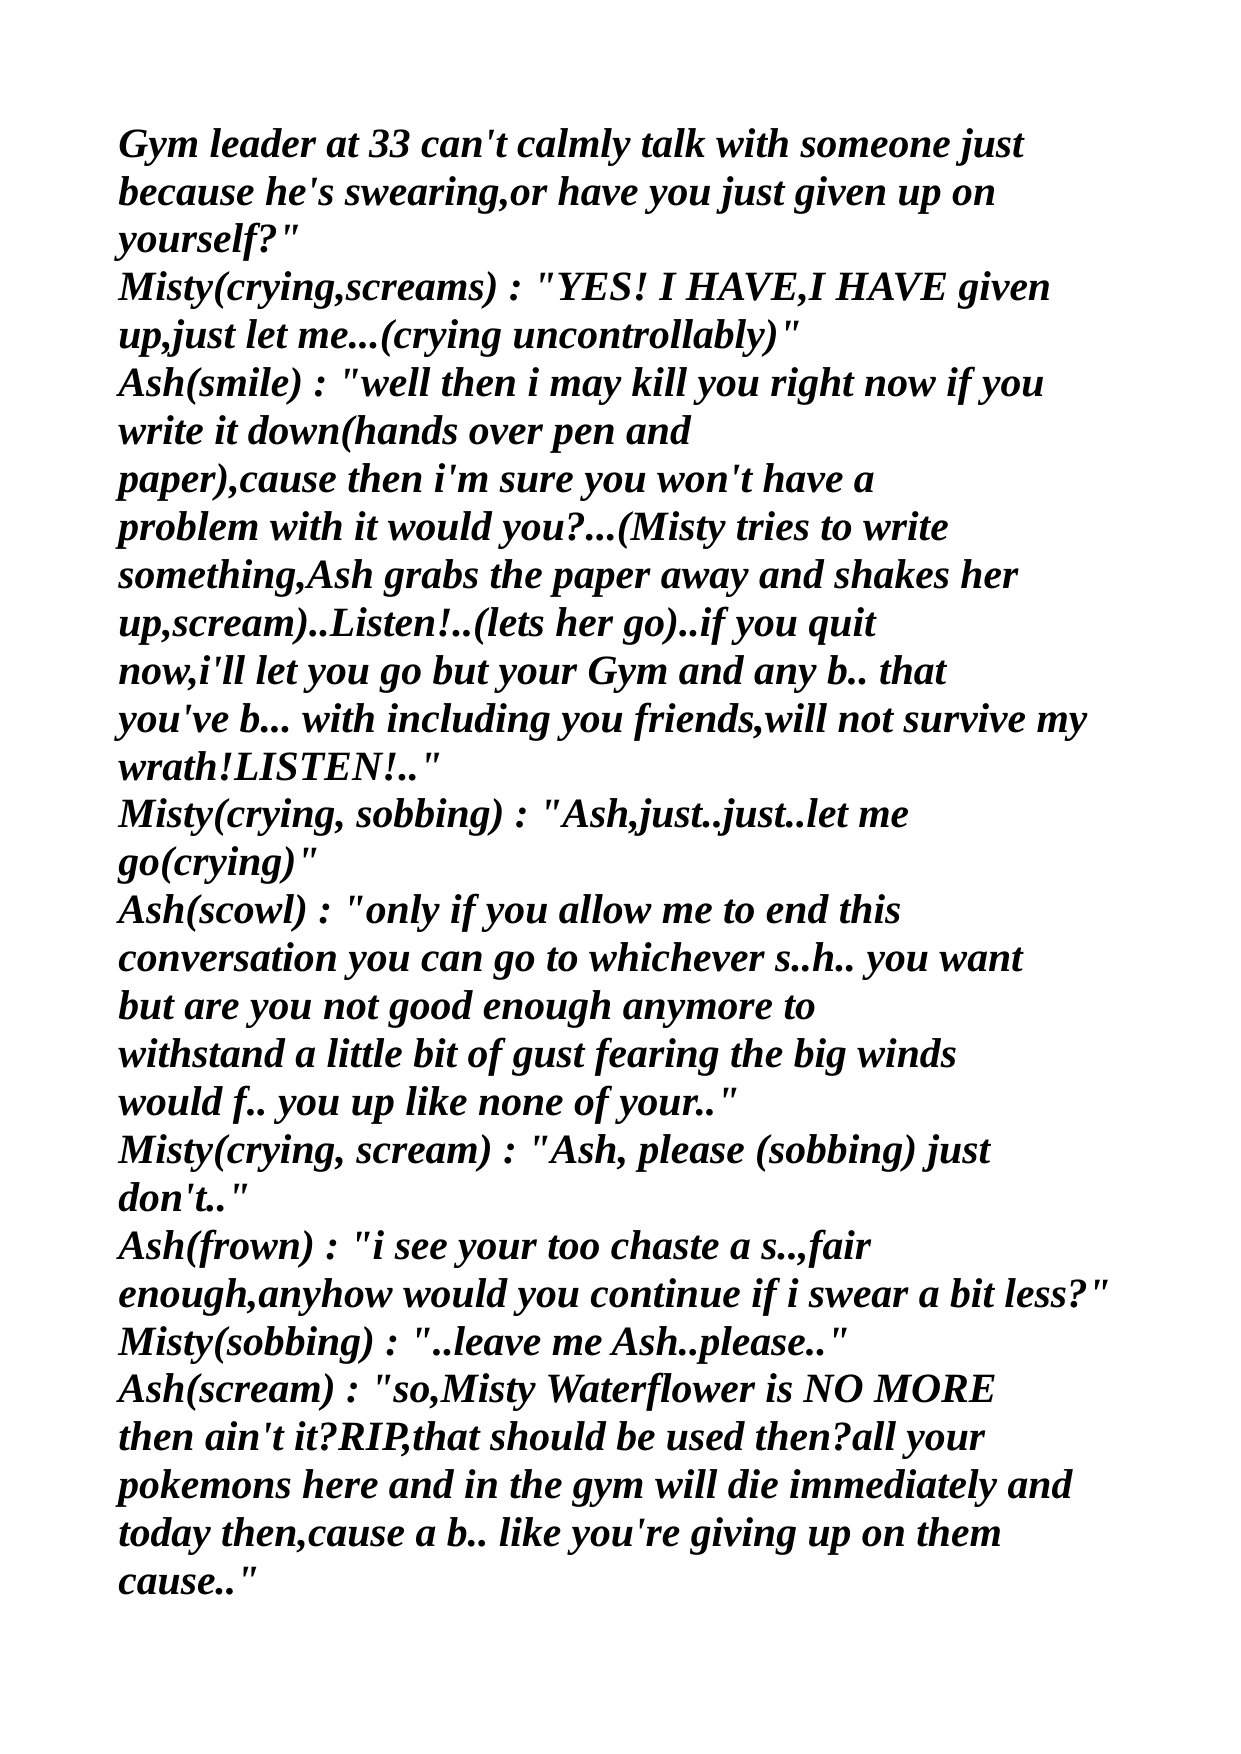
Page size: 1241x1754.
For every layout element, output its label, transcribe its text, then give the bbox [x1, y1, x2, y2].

text Misty(crying, scream) : "Ash, please (sobbing) just [118, 1124, 1122, 1172]
text Gym leader at 33 can't calmly talk with someone just because he's swearing,or have you just given up on yourself?" [118, 118, 1122, 262]
text Ash(scowl) : "only if you allow me to end this [118, 885, 1122, 933]
text Ash(scream) : "so,Misty Waterflower is NO MORE [118, 1364, 1122, 1412]
text Misty(sobbing) : "..leave me Ash..please.." [118, 1316, 1122, 1364]
text pokemons here and in the gym will die immediately and today then,cause a b.. like you're giving up on them cause.." [118, 1460, 1122, 1603]
text Misty(crying,screams) : "YES! I HAVE,I HAVE given [118, 262, 1122, 310]
text then ain't it?RIP,that should be used then?all your [118, 1412, 1122, 1460]
text go(crying)" [118, 837, 1122, 885]
text paper),cause then i'm sure you won't have a [118, 453, 1122, 501]
text Ash(frown) : "i see your too chaste a s..,fair [118, 1220, 1122, 1268]
text don't.." [118, 1172, 1122, 1220]
text but are you not good enough anymore to [118, 981, 1122, 1028]
text would f.. you up like none of your.." [118, 1076, 1122, 1124]
text up,just let me...(crying uncontrollably)" [118, 310, 1122, 358]
text Misty(crying, sobbing) : "Ash,just..just..let me [118, 789, 1122, 837]
text withstand a little bit of gust fearing the big winds [118, 1028, 1122, 1076]
text problem with it would you?...(Misty tries to write something,Ash grabs the paper away and shakes her up,scream)..Listen!..(lets her go)..if you quit [118, 501, 1122, 645]
text Ash(smile) : "well then i may kill you right now if you write it down(hands over pen and [118, 358, 1122, 453]
text you've b... with including you friends,will not survive my wrath!LISTEN!.." [118, 693, 1122, 789]
text now,i'll let you go but your Gym and any b.. that [118, 645, 1122, 693]
text enough,anyhow would you continue if i swear a bit less?" [118, 1268, 1122, 1316]
text conversation you can go to whichever s..h.. you want [118, 933, 1122, 981]
